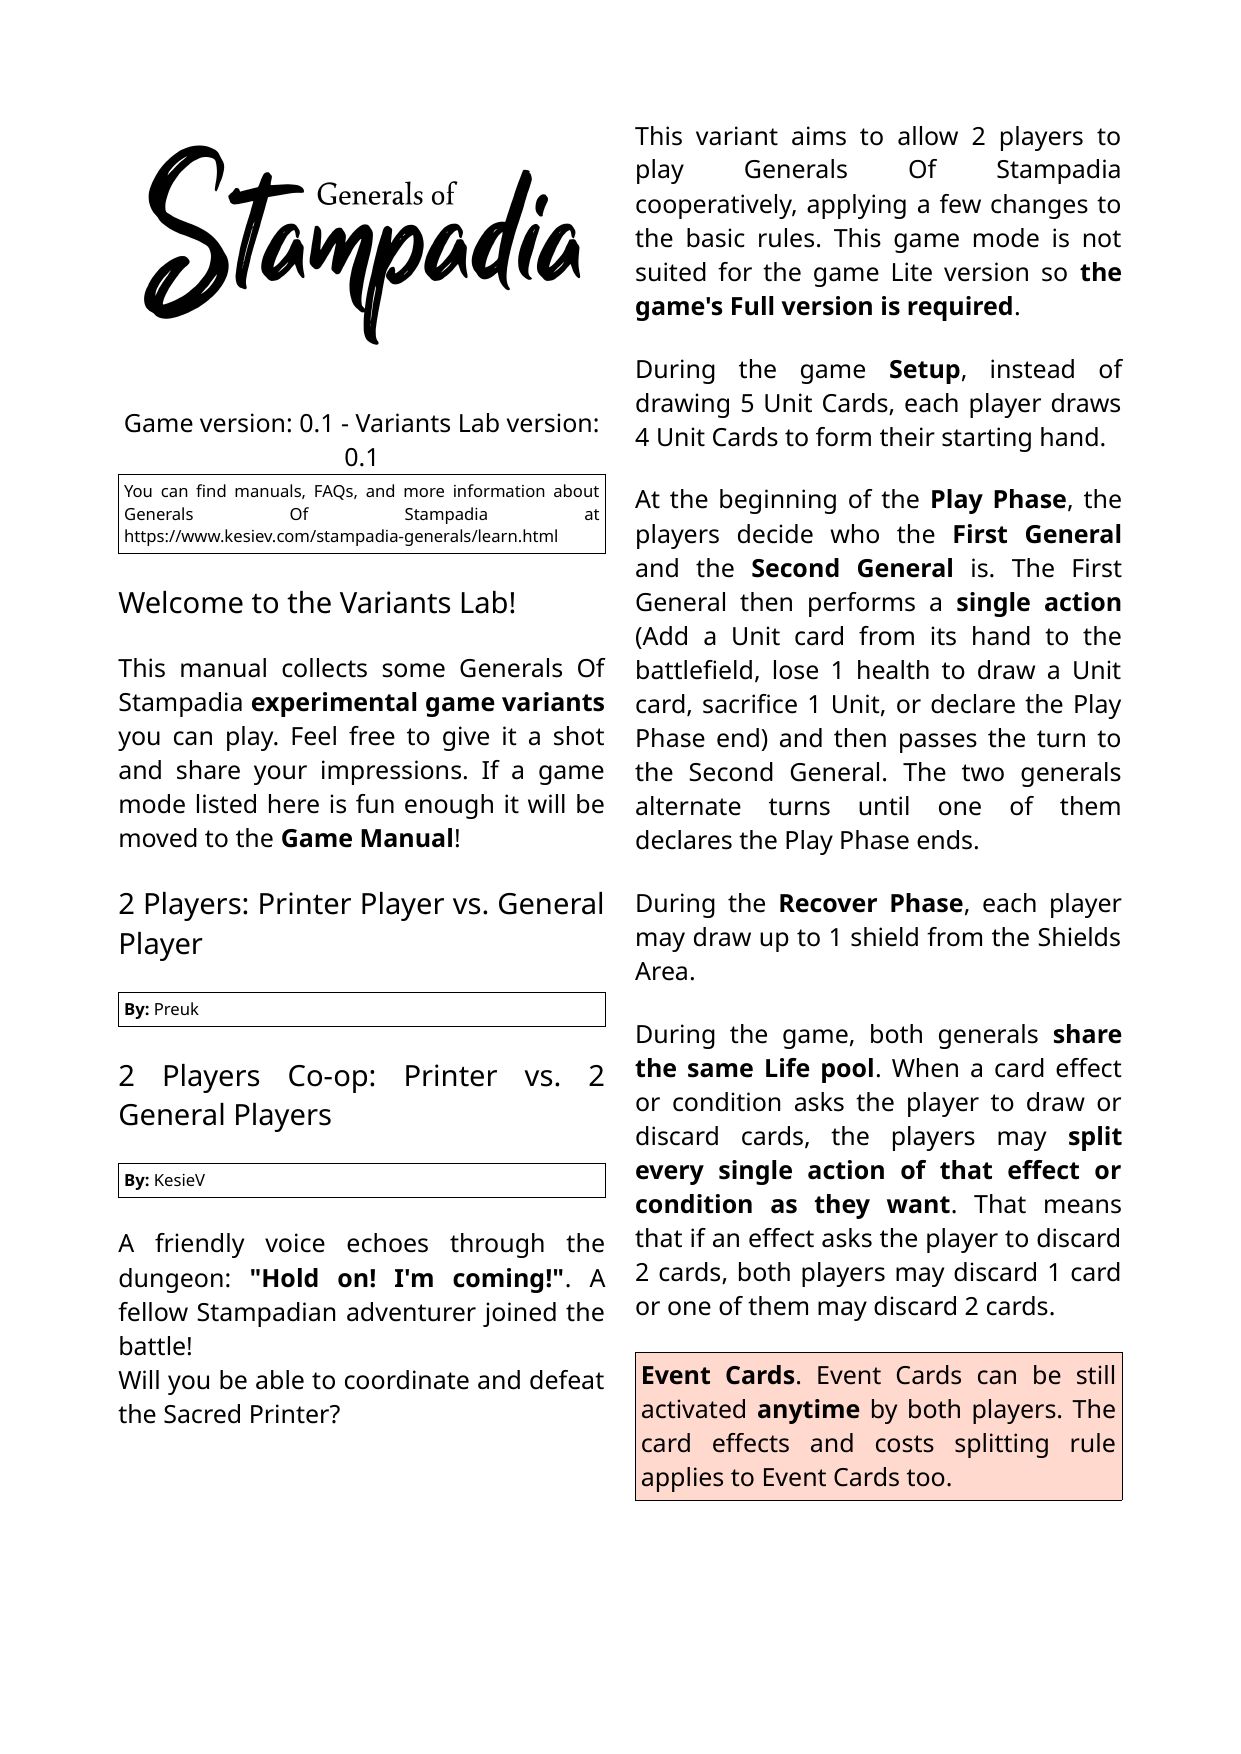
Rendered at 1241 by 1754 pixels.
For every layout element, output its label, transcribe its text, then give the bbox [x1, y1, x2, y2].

picture [118, 118, 606, 372]
text Welcome to the Variants Lab! [118, 582, 605, 622]
text Game version: 0.1 - Variants Lab version: 0.1 [118, 405, 605, 473]
table_header Event Cards. Event Cards can be still activated anytime by both players. The card effects and costs splitting rule applies to Event Cards too. [636, 1353, 1122, 1500]
text During the Recover Phase, each player may draw up to 1 shield from the Shields Area. [635, 886, 1122, 988]
table_header By: KesieV [119, 1164, 605, 1197]
text 2 Players Co-op: Printer vs. 2 General Players [118, 1055, 605, 1134]
table_header By: Preuk [119, 993, 605, 1026]
text At the beginning of the Play Phase, the players decide who the First General and the Second General is. The First General then performs a single action (Add a Unit card from its hand to the battlefield, lose 1 health to draw a Unit card, sacrifice 1 Unit, or declare the Play Phase end) and then passes the turn to the Second General. The two generals alternate turns until one of them declares the Play Phase ends. [635, 482, 1122, 857]
text This variant aims to allow 2 players to play Generals Of Stampadia cooperatively, applying a few changes to the basic rules. This game mode is not suited for the game Lite version so the game's Full version is required. [635, 118, 1122, 322]
table_header You can find manuals, FAQs, and more information about Generals Of Stampadia at https://www.kesiev.com/stampadia-generals/learn.html [119, 475, 605, 553]
text Will you be able to coordinate and defeat the Sacred Printer? [118, 1362, 605, 1431]
text A friendly voice echoes through the dungeon: "Hold on! I'm coming!". A fellow Stampadian adventurer joined the battle! [118, 1226, 605, 1362]
text This manual collects some Generals Of Stampadia experimental game variants you can play. Feel free to give it a shot and share your impressions. If a game mode listed here is fun enough it will be moved to the Game Manual! [118, 651, 605, 855]
text During the game Setup, instead of drawing 5 Unit Cards, each player draws 4 Unit Cards to form their starting hand. [635, 351, 1122, 453]
text 2 Players: Printer Player vs. General Player [118, 884, 605, 963]
text During the game, both generals share the same Life pool. When a card effect or condition asks the player to draw or discard cards, the players may split every single action of that effect or condition as they want. That means that if an effect asks the player to discard 2 cards, both players may discard 1 card or one of them may discard 2 cards. [635, 1017, 1122, 1323]
